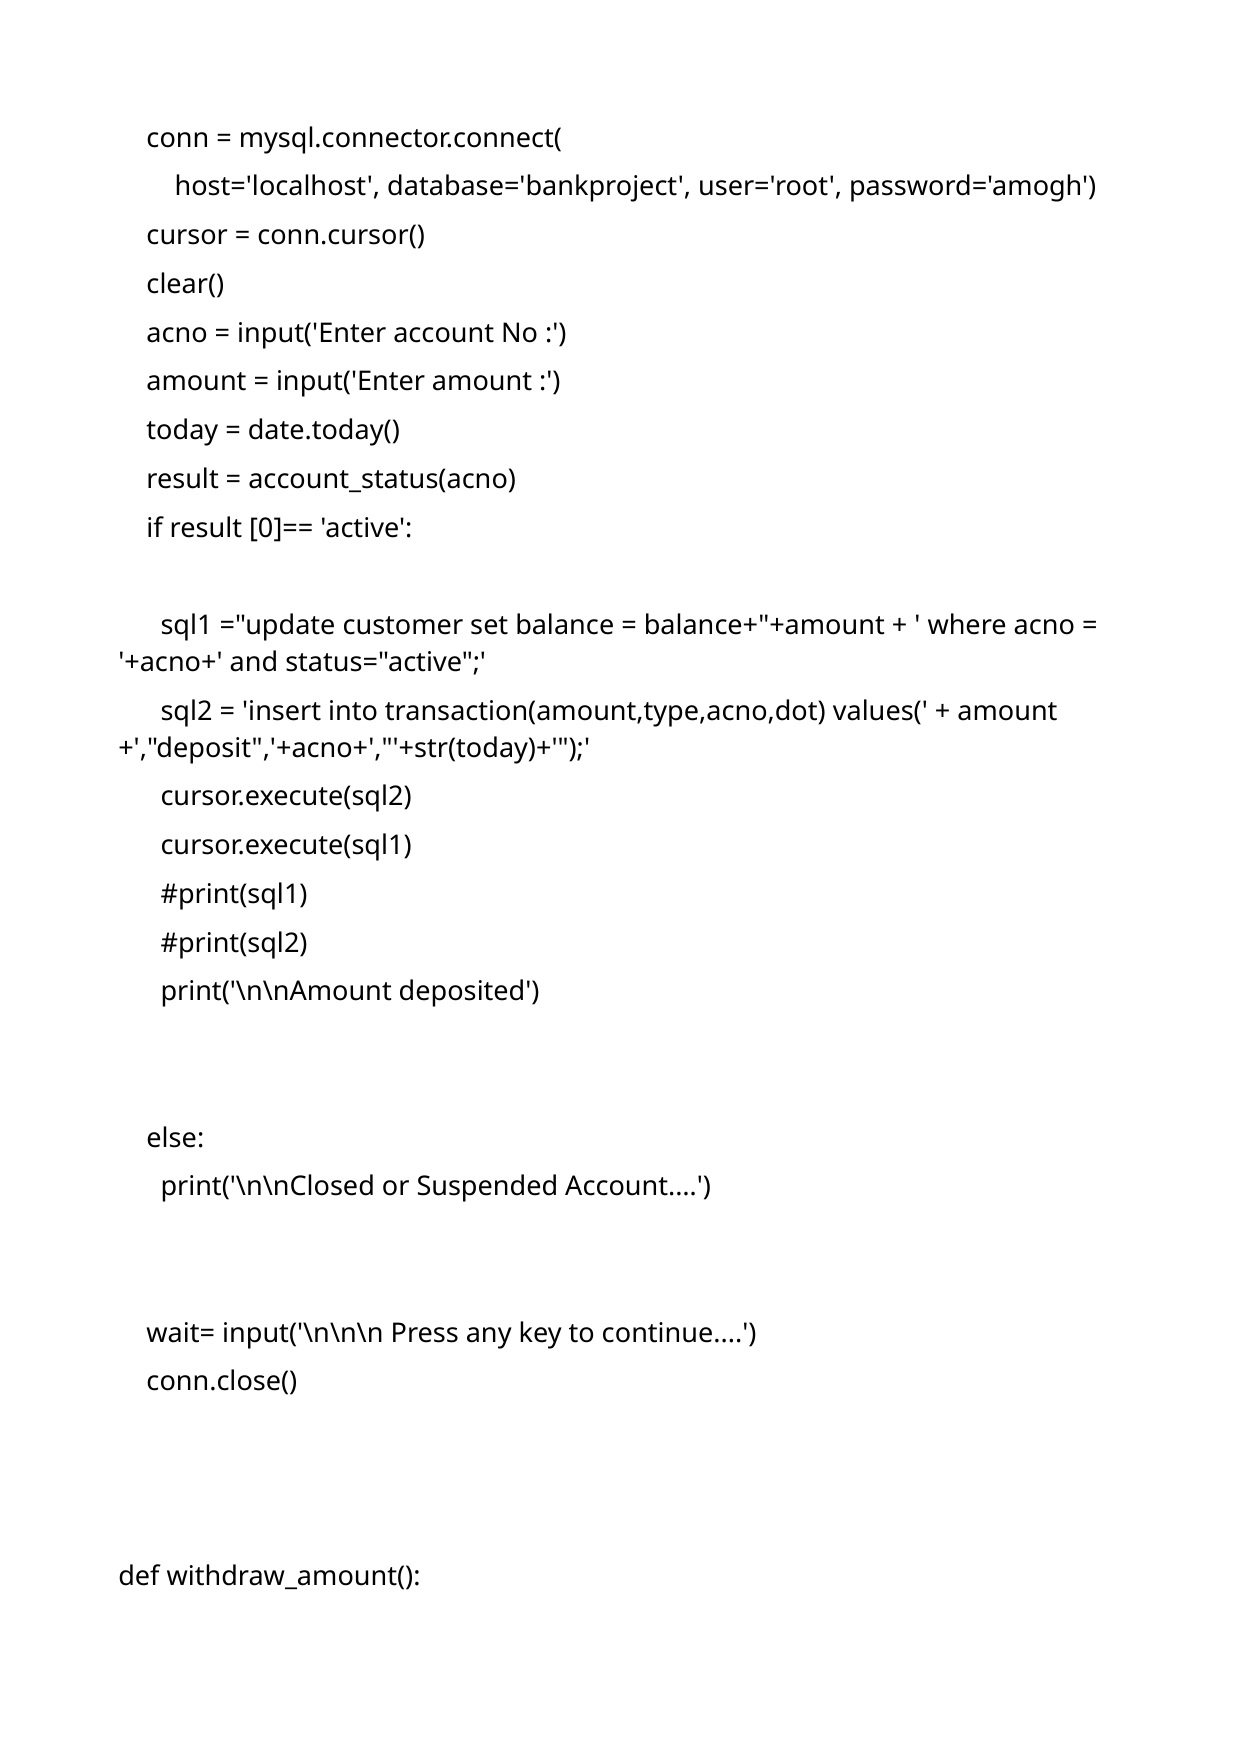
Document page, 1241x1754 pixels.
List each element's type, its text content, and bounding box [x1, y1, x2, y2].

text if result [0]== 'active': [118, 508, 1122, 545]
text print('\n\nAmount deposited') [118, 972, 1122, 1009]
text host='localhost', database='bankproject', user='root', password='amogh') [118, 167, 1122, 204]
text result = account_status(acno) [118, 459, 1122, 496]
text def withdraw_amount(): [118, 1557, 1122, 1594]
text sql2 = 'insert into transaction(amount,type,acno,dot) values(' + amount +',"deposit",'+acno+',"'+str(today)+'");' [118, 691, 1122, 765]
text conn.close() [118, 1362, 1122, 1399]
text else: [118, 1118, 1122, 1155]
text print('\n\nClosed or Suspended Account.…') [118, 1167, 1122, 1204]
text today = date.today() [118, 411, 1122, 447]
text cursor = conn.cursor() [118, 216, 1122, 252]
text acno = input('Enter account No :') [118, 313, 1122, 350]
text clear() [118, 264, 1122, 301]
text amount = input('Enter amount :') [118, 362, 1122, 399]
text #print(sql2) [118, 923, 1122, 960]
text cursor.execute(sql2) [118, 777, 1122, 814]
text wait= input('\n\n\n Press any key to continue....') [118, 1313, 1122, 1350]
text sql1 ="update customer set balance = balance+"+amount + ' where acno = '+acno+' and status="active";' [118, 606, 1122, 679]
text cursor.execute(sql1) [118, 826, 1122, 862]
text conn = mysql.connector.connect( [118, 118, 1122, 155]
text #print(sql1) [118, 874, 1122, 911]
